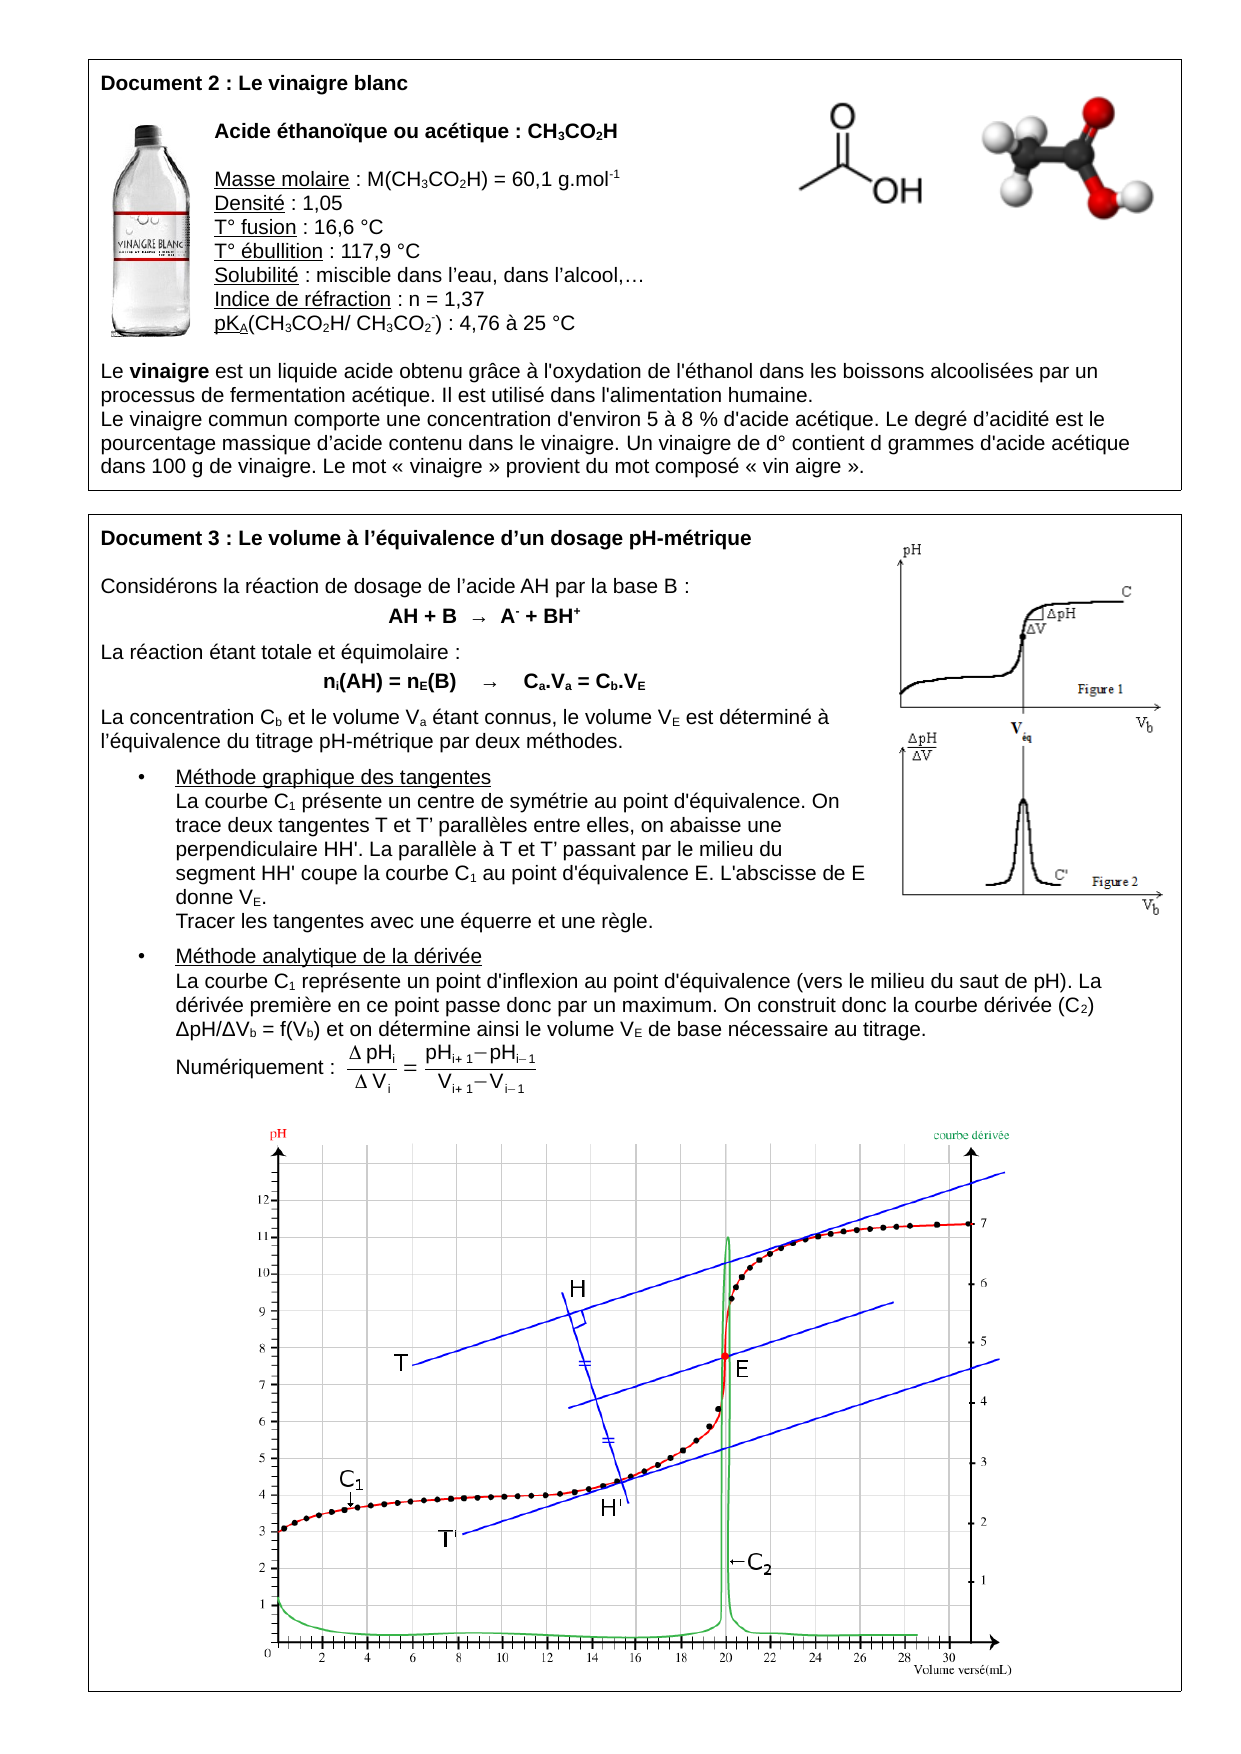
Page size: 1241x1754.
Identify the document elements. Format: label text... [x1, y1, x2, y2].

picture [253, 1120, 1017, 1680]
picture [782, 86, 939, 221]
picture [974, 89, 1162, 228]
picture [111, 124, 191, 337]
table_header Document 3 : Le volume à l’équivalence d’un dosage pH-métrique Considérons la réaction de dosage de l’acide AH par la base B : AH + B → A- + BH+ La réaction étant totale et équimolaire : ni(AH) = nE(B) → Ca.Va = Cb.VE La concentration Cb et le volume Va étant connus, le volume VE est déterminé à l’équivalence du titrage pH-métrique par deux méthodes. Méthode graphique des tangentes La courbe C1 présente un centre de symétrie au point d'équivalence. On trace deux tangentes T et T’ parallèles entre elles, on abaisse une perpendiculaire HH'. La parallèle à T et T’ passant par le milieu du segment HH' coupe la courbe C1 au point d'équivalence E. L'abscisse de E donne VE. Tracer les tangentes avec une équerre et une règle. Méthode analytique de la dérivée La courbe C1 représente un point d'inflexion au point d'équivalence (vers le milieu du saut de pH). La dérivée première en ce point passe donc par un maximum. On construit donc la courbe dérivée (C2) ΔpH/ΔVb = f(Vb) et on détermine ainsi le volume VE de base nécessaire au titrage. Numériquement : [89, 515, 1181, 1691]
table_header Document 2 : Le vinaigre blanc Acide éthanoïque ou acétique : CH3CO2H Masse molaire : M(CH3CO2H) = 60,1 g.mol-1 Densité : 1,05 T° fusion : 16,6 °C T° ébullition : 117,9 °C Solubilité : miscible dans l’eau, dans l’alcool,… Indice de réfraction : n = 1,37 pKA(CH3CO2H/ CH3CO2-) : 4,76 à 25 °C Le vinaigre est un liquide acide obtenu grâce à l'oxydation de l'éthanol dans les boissons alcoolisées par un processus de fermentation acétique. Il est utilisé dans l'alimentation humaine. Le vinaigre commun comporte une concentration d'environ 5 à 8 % d'acide acétique. Le degré d’acidité est le pourcentage massique d’acide contenu dans le vinaigre. Un vinaigre de d° contient d grammes d'acide acétique dans 100 g de vinaigre. Le mot « vinaigre » provient du mot composé « vin aigre ». [89, 60, 1181, 490]
picture [891, 541, 1171, 921]
